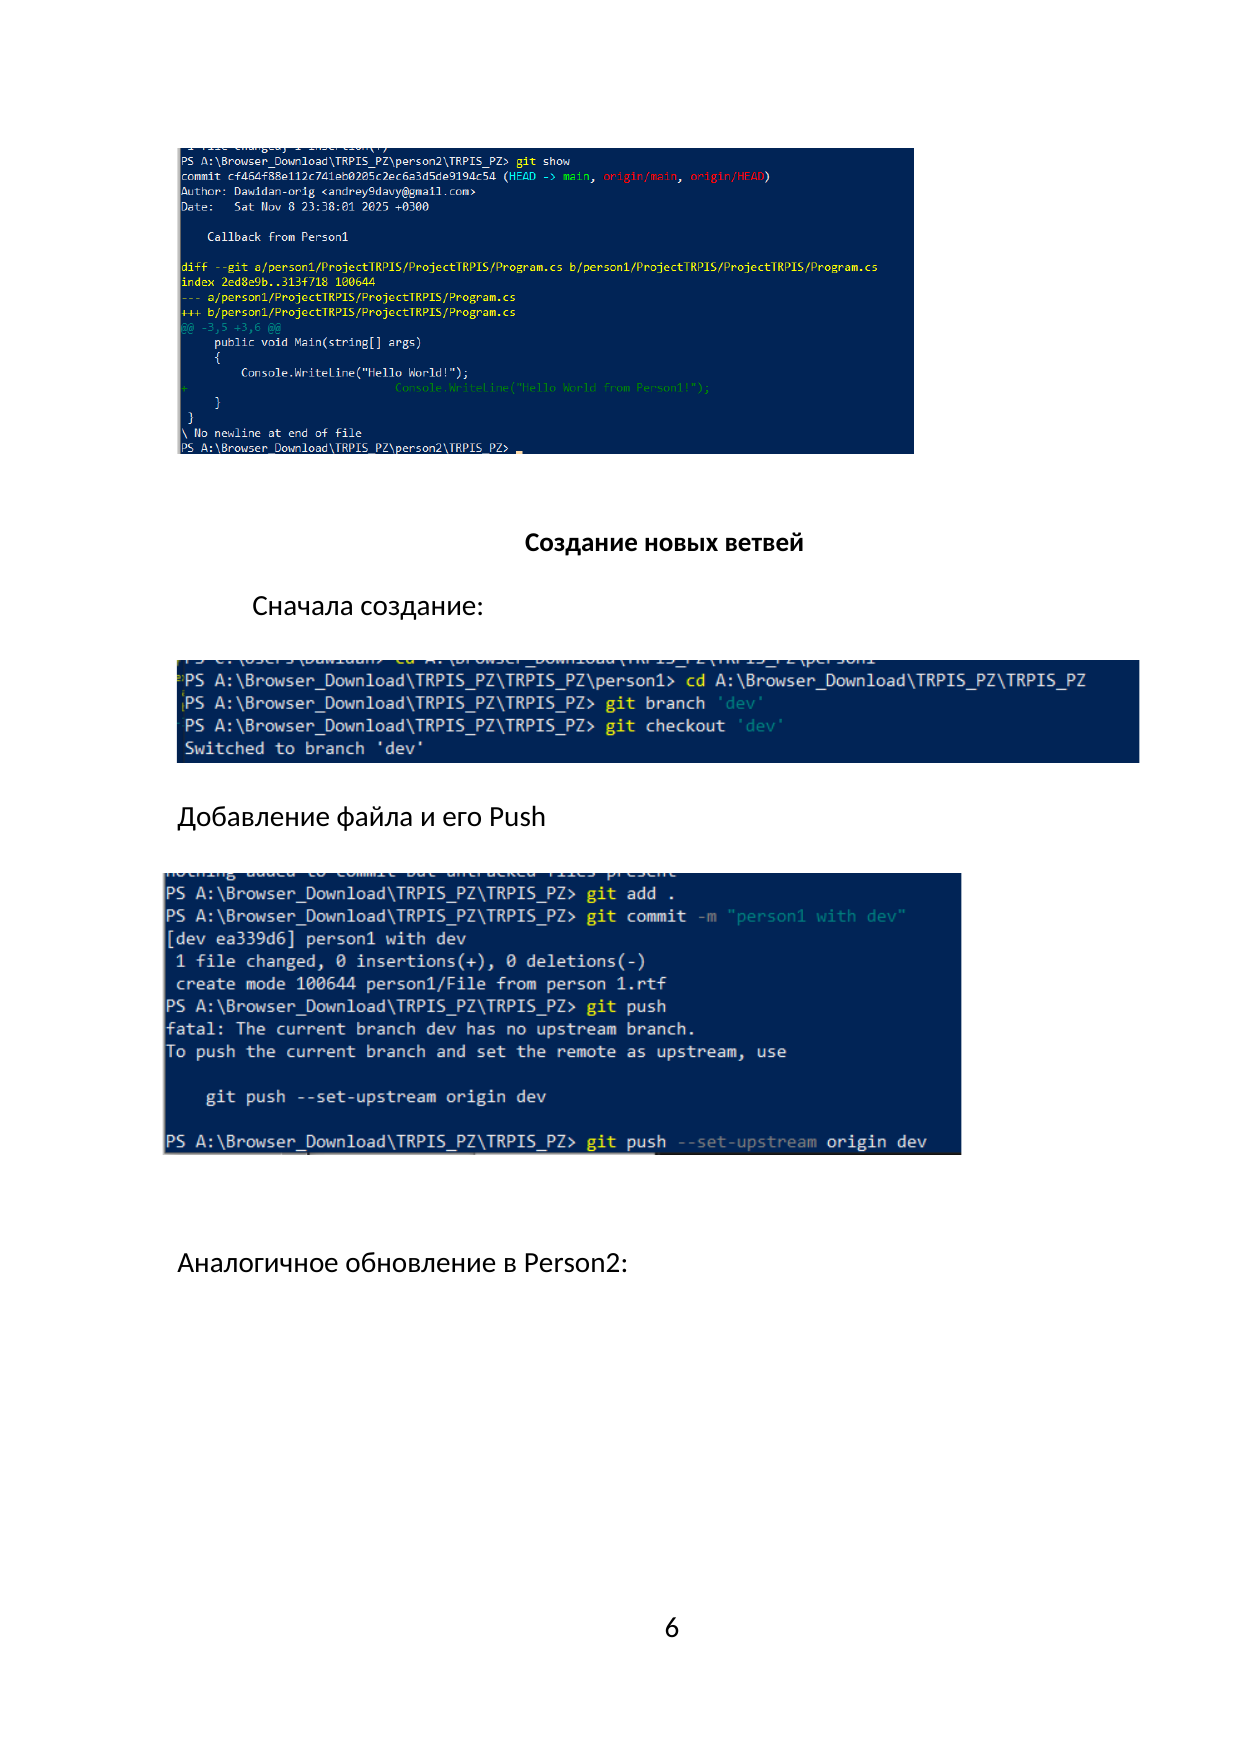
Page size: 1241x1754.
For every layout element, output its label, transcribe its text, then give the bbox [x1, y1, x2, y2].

text Добавление файла и его Push [177, 641, 1152, 834]
text Аналогичное обновление в Person2: [177, 1244, 1152, 1279]
subtitle Создание новых ветвей [177, 525, 1152, 558]
text Сначала создание: [177, 587, 1152, 623]
picture [177, 148, 914, 454]
picture [176, 660, 1140, 763]
picture [162, 873, 962, 1155]
